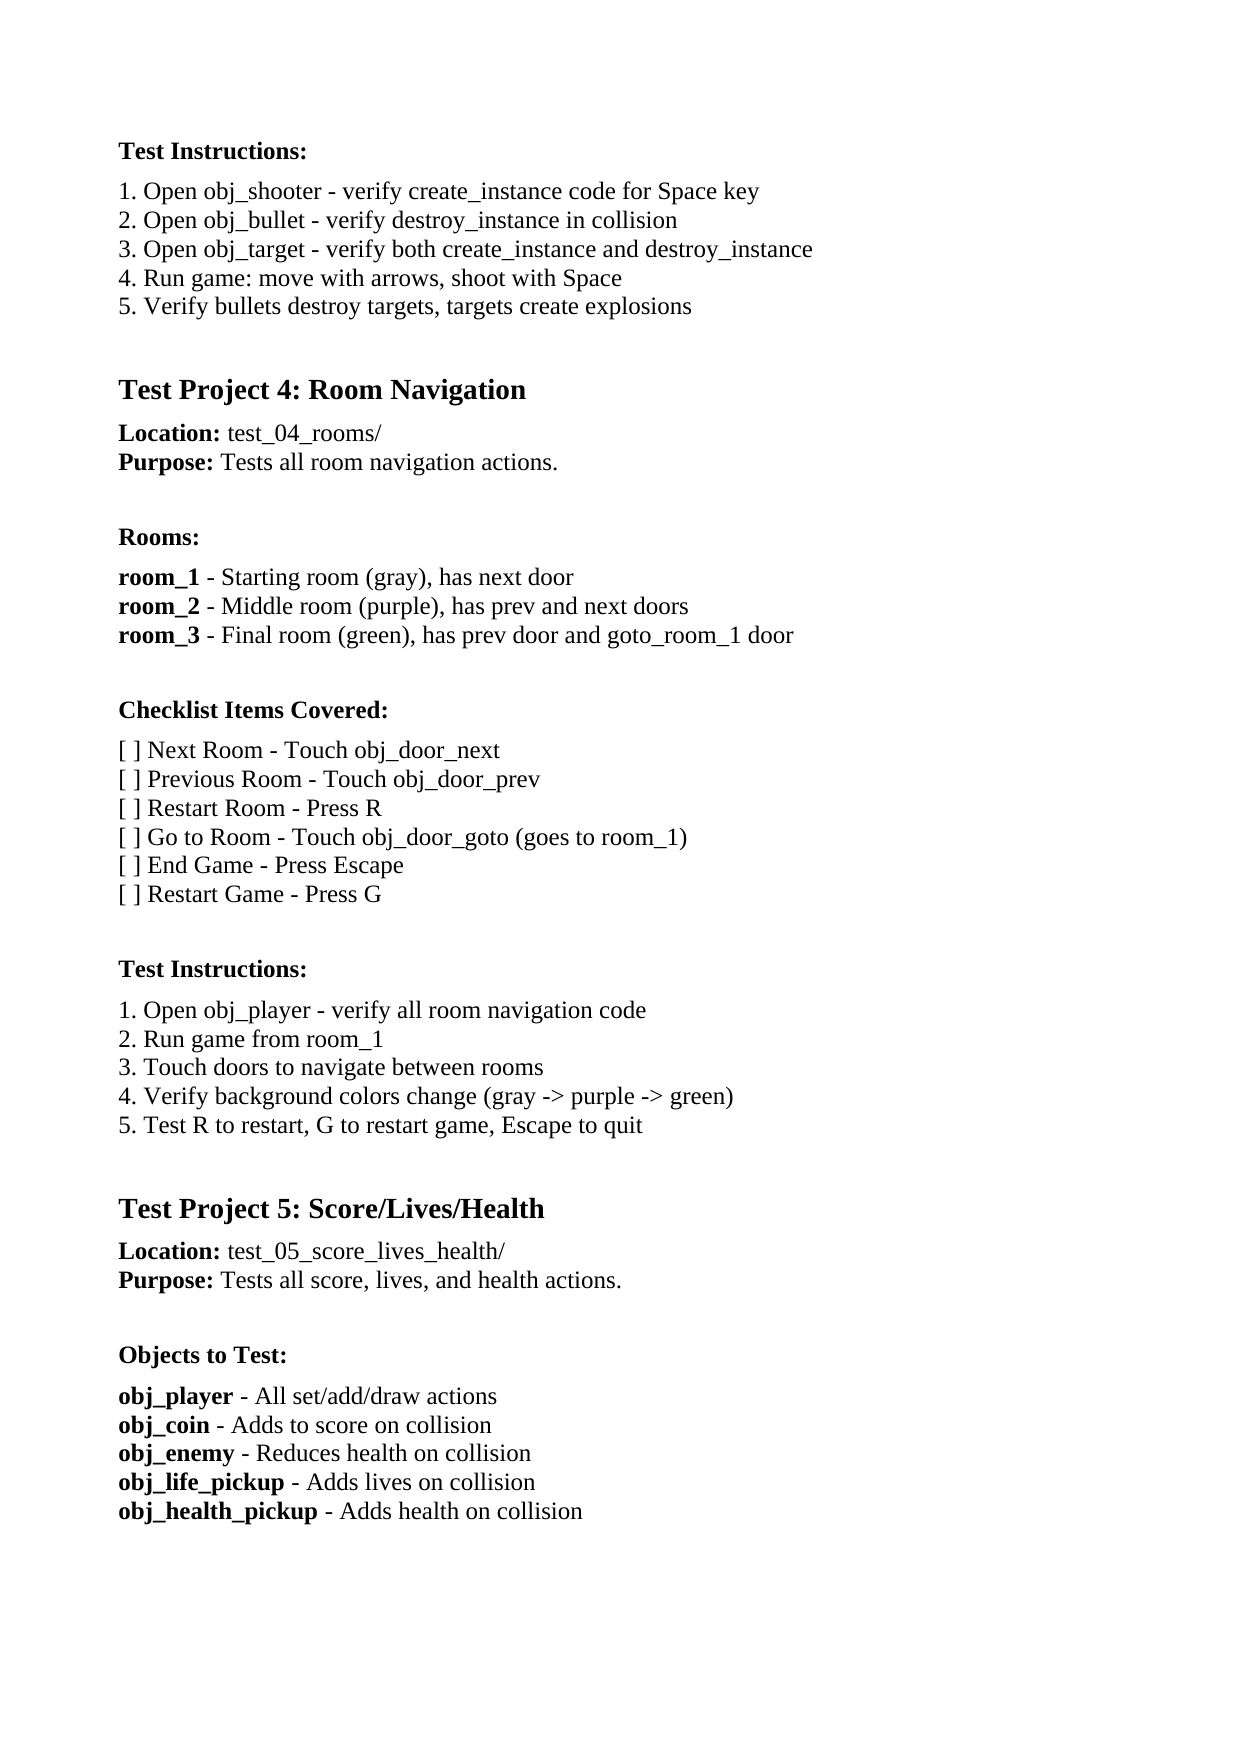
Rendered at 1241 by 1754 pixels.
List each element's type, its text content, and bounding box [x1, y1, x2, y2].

text [ ] Next Room - Touch obj_door_next [118, 736, 1122, 764]
text 3. Touch doors to navigate between rooms [118, 1052, 1122, 1081]
text obj_enemy - Reduces health on collision [118, 1438, 1122, 1467]
text 4. Verify background colors change (gray -> purple -> green) [118, 1081, 1122, 1110]
text [ ] Restart Room - Press R [118, 793, 1122, 822]
text Purpose: Tests all score, lives, and health actions. [118, 1265, 1122, 1294]
text Location: test_05_score_lives_health/ [118, 1236, 1122, 1265]
subtitle Objects to Test: [118, 1340, 1122, 1369]
text [ ] Restart Game - Press G [118, 879, 1122, 908]
text obj_health_pickup - Adds health on collision [118, 1496, 1122, 1525]
text Purpose: Tests all room navigation actions. [118, 447, 1122, 475]
subtitle Test Instructions: [118, 954, 1122, 983]
text Location: test_04_rooms/ [118, 418, 1122, 447]
text room_2 - Middle room (purple), has prev and next doors [118, 591, 1122, 620]
text 2. Open obj_bullet - verify destroy_instance in collision [118, 205, 1122, 234]
text obj_player - All set/add/draw actions [118, 1381, 1122, 1410]
text [ ] End Game - Press Escape [118, 851, 1122, 879]
text 1. Open obj_player - verify all room navigation code [118, 995, 1122, 1024]
text 4. Run game: move with arrows, shoot with Space [118, 263, 1122, 291]
text 5. Verify bullets destroy targets, targets create explosions [118, 291, 1122, 320]
subtitle Test Project 5: Score/Lives/Health [118, 1191, 1122, 1225]
subtitle Test Project 4: Room Navigation [118, 372, 1122, 406]
text [ ] Previous Room - Touch obj_door_prev [118, 764, 1122, 793]
text 2. Run game from room_1 [118, 1024, 1122, 1052]
text [ ] Go to Room - Touch obj_door_goto (goes to room_1) [118, 822, 1122, 851]
subtitle Checklist Items Covered: [118, 695, 1122, 724]
subtitle Rooms: [118, 522, 1122, 551]
text 5. Test R to restart, G to restart game, Escape to quit [118, 1110, 1122, 1139]
subtitle Test Instructions: [118, 136, 1122, 164]
text room_3 - Final room (green), has prev door and goto_room_1 door [118, 620, 1122, 648]
text obj_coin - Adds to score on collision [118, 1410, 1122, 1438]
text room_1 - Starting room (gray), has next door [118, 562, 1122, 591]
text obj_life_pickup - Adds lives on collision [118, 1467, 1122, 1496]
text 1. Open obj_shooter - verify create_instance code for Space key [118, 176, 1122, 205]
text 3. Open obj_target - verify both create_instance and destroy_instance [118, 234, 1122, 263]
